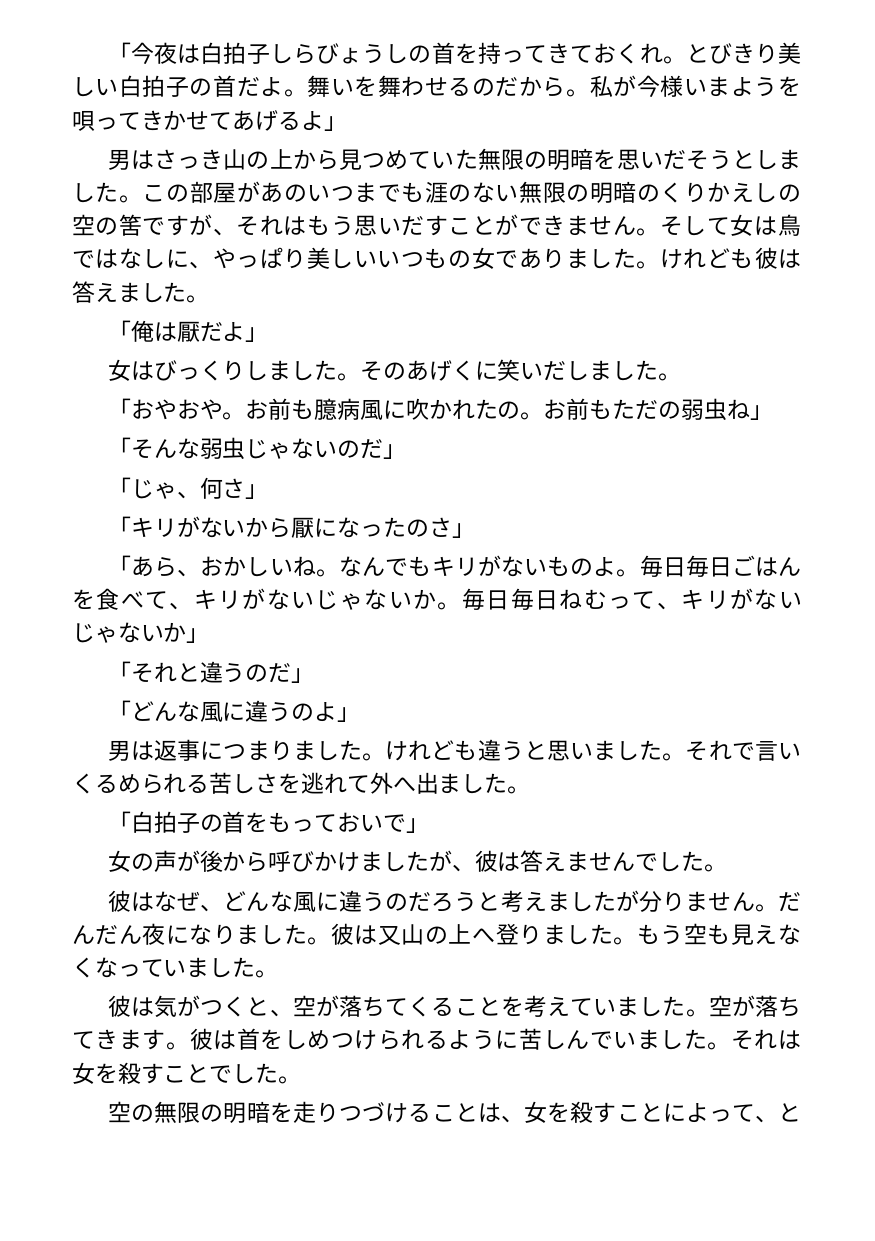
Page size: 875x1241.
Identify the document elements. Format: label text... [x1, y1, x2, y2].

text 彼は気がつくと、空が落ちてくることを考えていました。空が落ちてきます。彼は首をしめつけられるように苦しんでいました。それは女を殺すことでした。 [72, 989, 802, 1089]
text 彼はなぜ、どんな風に違うのだろうと考えましたが分りません。だんだん夜になりました。彼は又山の上へ登りました。もう空も見えなくなっていました。 [72, 883, 802, 983]
text 女はびっくりしました。そのあげくに笑いだしました。 [72, 353, 802, 386]
text 「今夜は白拍子しらびょうしの首を持ってきておくれ。とびきり美しい白拍子の首だよ。舞いを舞わせるのだから。私が今様いまようを唄ってきかせてあげるよ」 [72, 36, 802, 136]
text 男はさっき山の上から見つめていた無限の明暗を思いだそうとしました。この部屋があのいつまでも涯のない無限の明暗のくりかえしの空の筈ですが、それはもう思いだすことができません。そして女は鳥ではなしに、やっぱり美しいいつもの女でありました。けれども彼は答えました。 [72, 142, 802, 308]
text 「そんな弱虫じゃないのだ」 [72, 431, 802, 464]
text 男は返事につまりました。けれども違うと思いました。それで言いくるめられる苦しさを逃れて外へ出ました。 [72, 733, 802, 799]
text 「白拍子の首をもっておいで」 [72, 805, 802, 838]
text 「おやおや。お前も臆病風に吹かれたの。お前もただの弱虫ね」 [72, 392, 802, 425]
text 「あら、おかしいね。なんでもキリがないものよ。毎日毎日ごはんを食べて、キリがないじゃないか。毎日毎日ねむって、キリがないじゃないか」 [72, 549, 802, 648]
text 「俺は厭だよ」 [72, 314, 802, 347]
text 「それと違うのだ」 [72, 654, 802, 688]
text 「じゃ、何さ」 [72, 470, 802, 504]
text 空の無限の明暗を走りつづけることは、女を殺すことによって、と [72, 1095, 802, 1128]
text 「どんな風に違うのよ」 [72, 693, 802, 727]
text 女の声が後から呼びかけましたが、彼は答えませんでした。 [72, 844, 802, 877]
text 「キリがないから厭になったのさ」 [72, 509, 802, 543]
